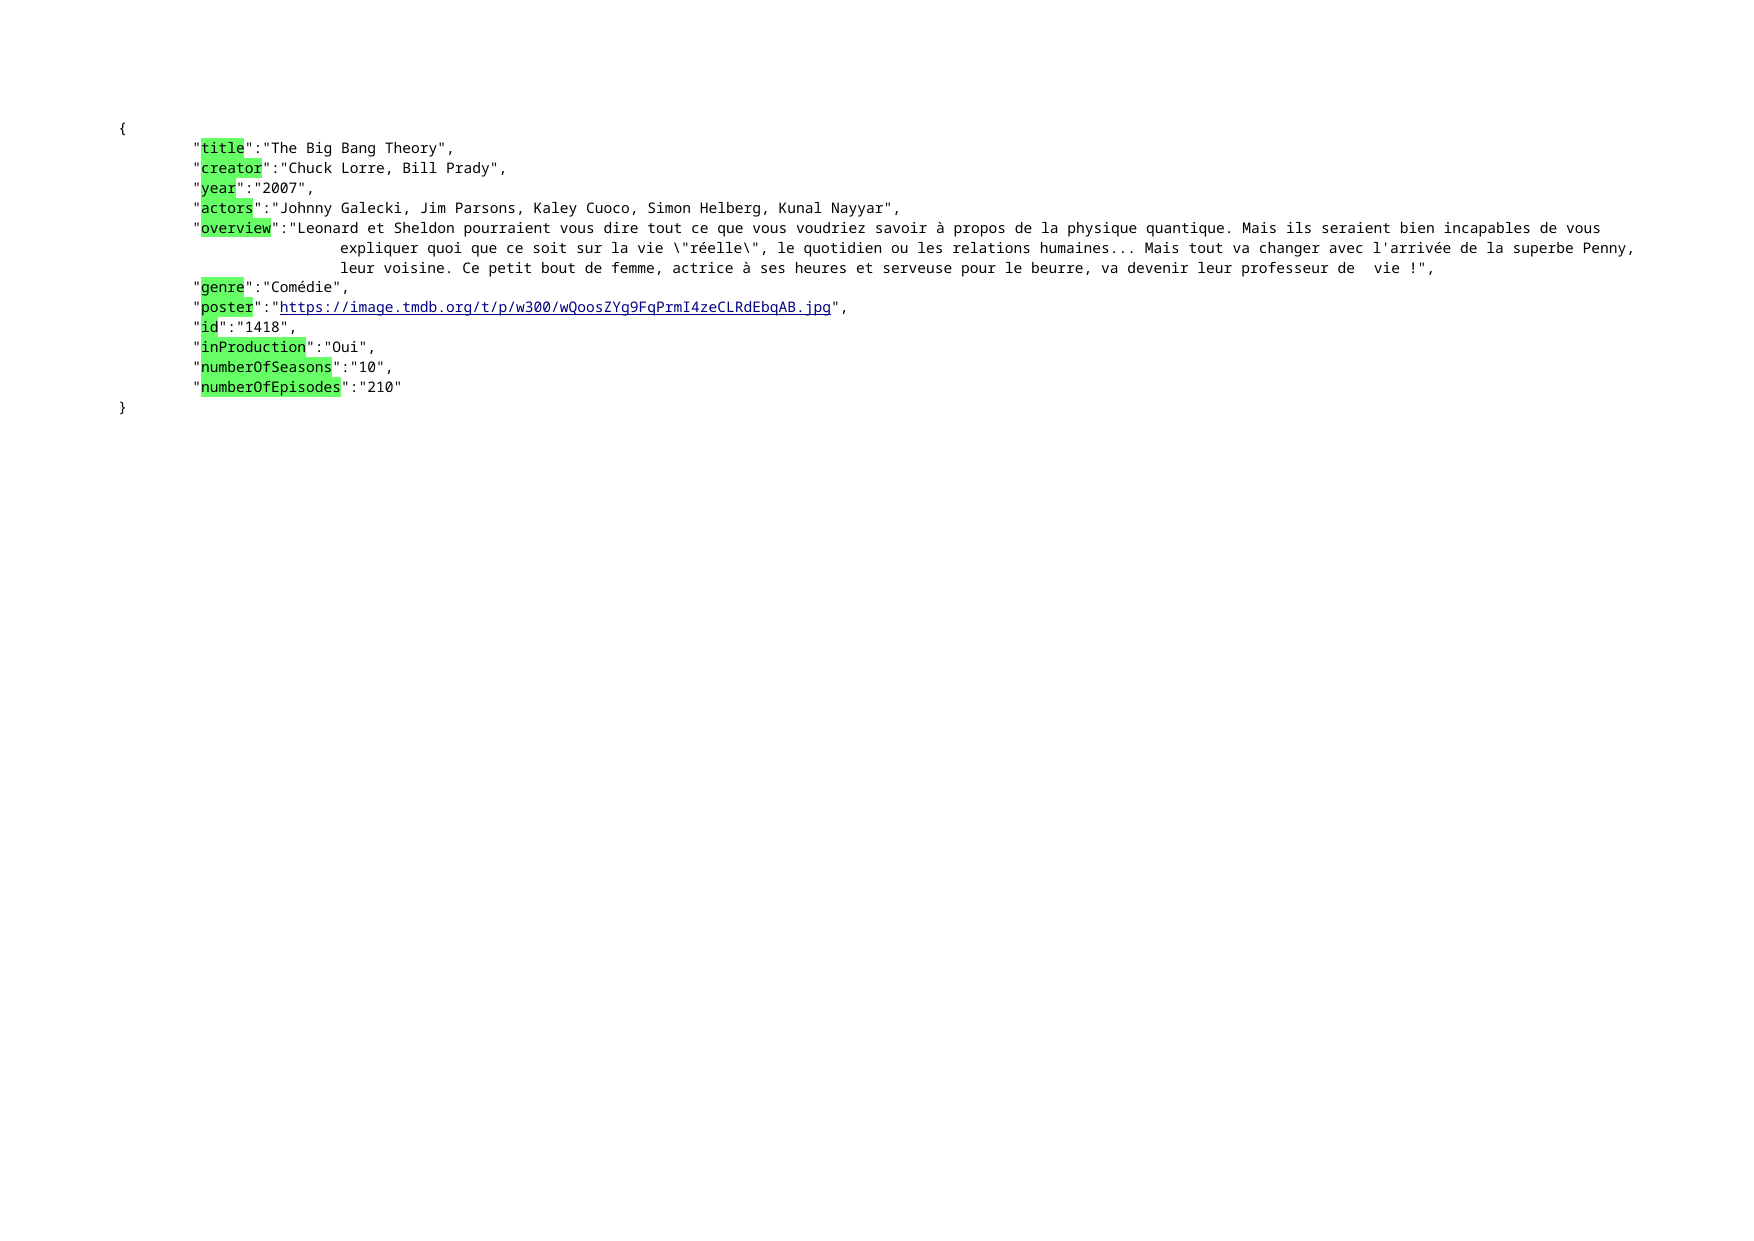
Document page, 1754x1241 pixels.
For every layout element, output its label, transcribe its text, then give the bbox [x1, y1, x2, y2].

text "year":"2007", [118, 178, 1636, 198]
text "genre":"Comédie", [118, 277, 1636, 297]
text } [118, 397, 1636, 417]
text "numberOfSeasons":"10", [118, 357, 1636, 377]
text "id":"1418", [118, 317, 1636, 337]
text "creator":"Chuck Lorre, Bill Prady", [118, 158, 1636, 178]
text { [118, 118, 1636, 138]
text "actors":"Johnny Galecki, Jim Parsons, Kaley Cuoco, Simon Helberg, Kunal Nayyar", [118, 198, 1636, 218]
text "numberOfEpisodes":"210" [118, 377, 1636, 397]
text "inProduction":"Oui", [118, 337, 1636, 357]
text "overview":"Leonard et Sheldon pourraient vous dire tout ce que vous voudriez savoir à propos de la physique quantique. Mais ils seraient bien incapables de vous expliquer quoi que ce soit sur la vie \"réelle\", le quotidien ou les relations humaines... Mais tout va changer avec l'arrivée de la superbe Penny, leur voisine. Ce petit bout de femme, actrice à ses heures et serveuse pour le beurre, va devenir leur professeur de vie !", [118, 218, 1636, 277]
text "title":"The Big Bang Theory", [118, 138, 1636, 158]
text "poster":"https://image.tmdb.org/t/p/w300/wQoosZYg9FqPrmI4zeCLRdEbqAB.jpg", [118, 297, 1636, 317]
